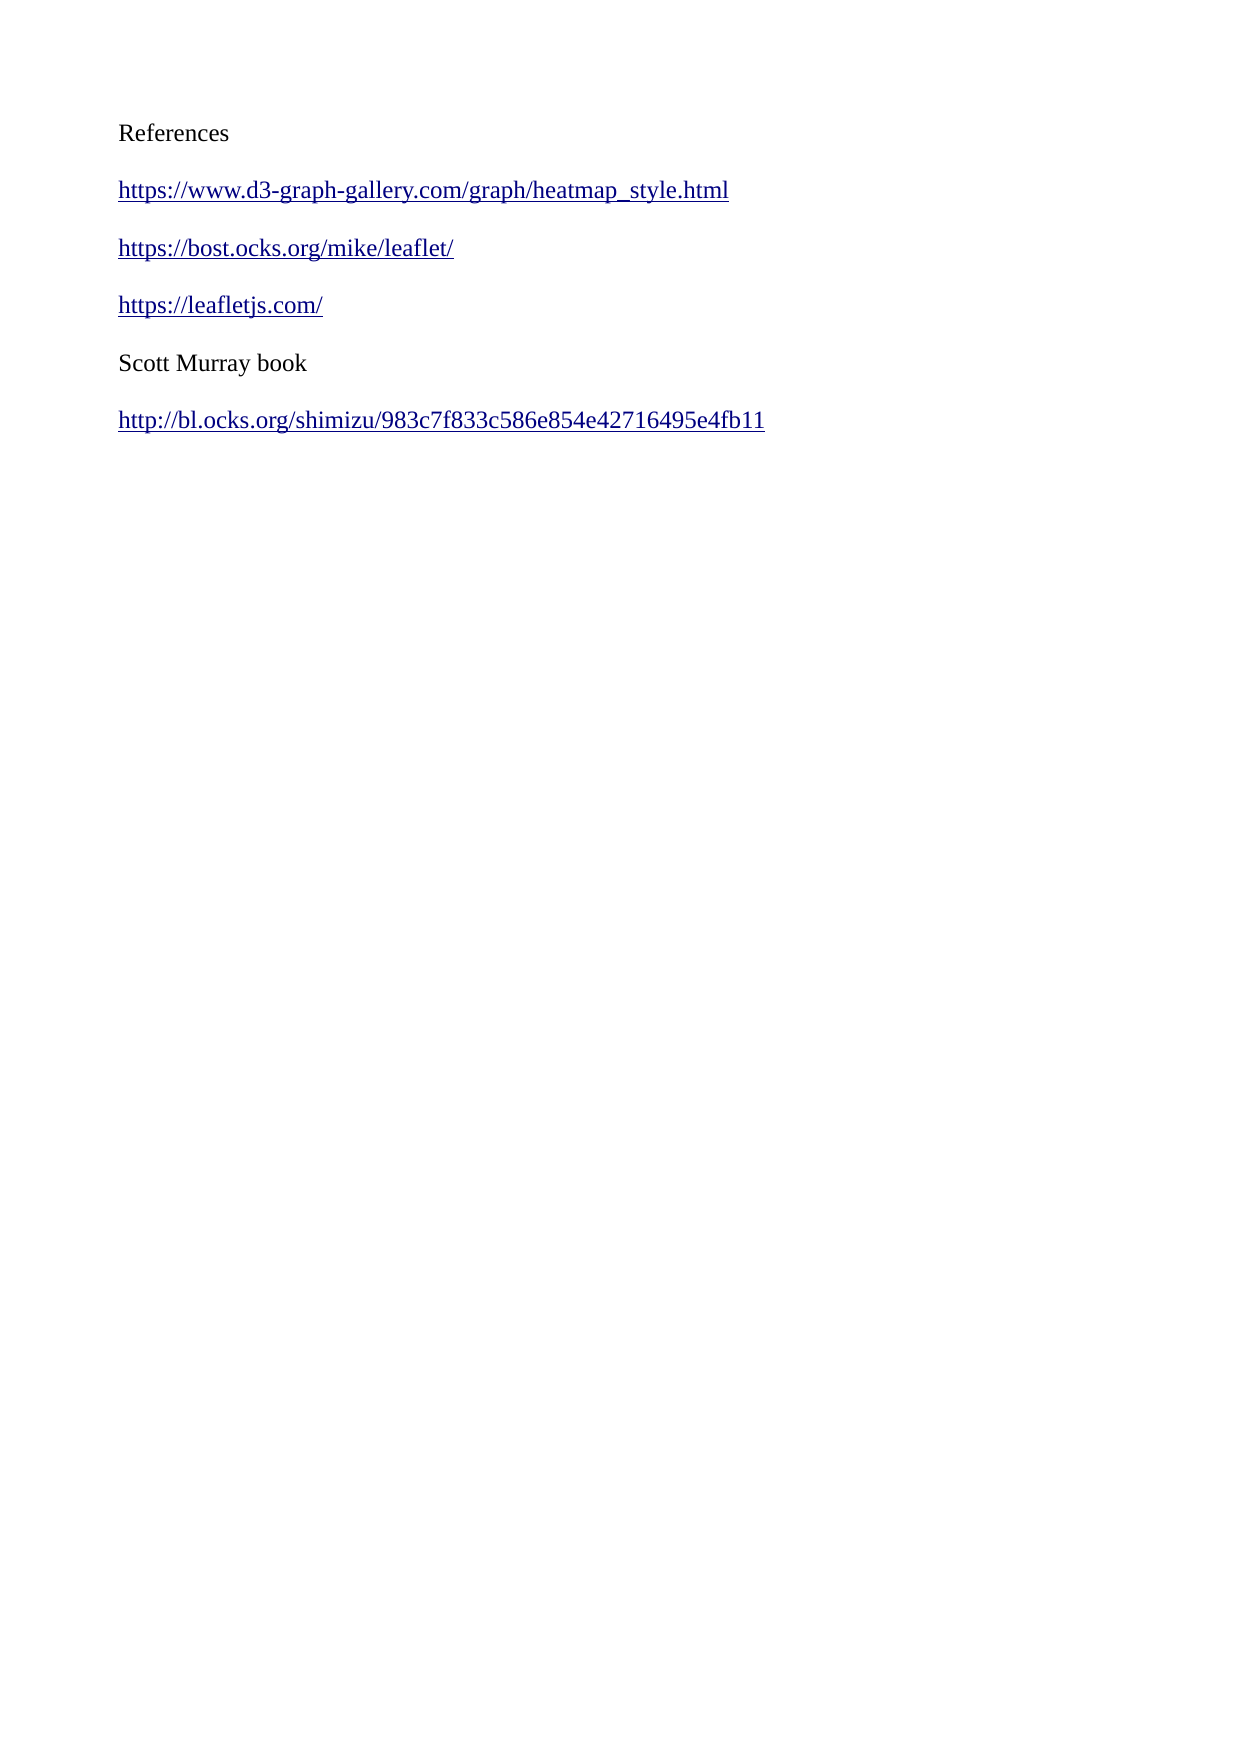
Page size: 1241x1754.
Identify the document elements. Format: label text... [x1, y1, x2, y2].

text Scott Murray book [118, 348, 1122, 377]
text http://bl.ocks.org/shimizu/983c7f833c586e854e42716495e4fb11 [118, 406, 1122, 434]
text References [118, 118, 1122, 147]
text https://leafletjs.com/ [118, 291, 1122, 319]
text https://bost.ocks.org/mike/leaflet/ [118, 233, 1122, 262]
text https://www.d3-graph-gallery.com/graph/heatmap_style.html [118, 176, 1122, 204]
